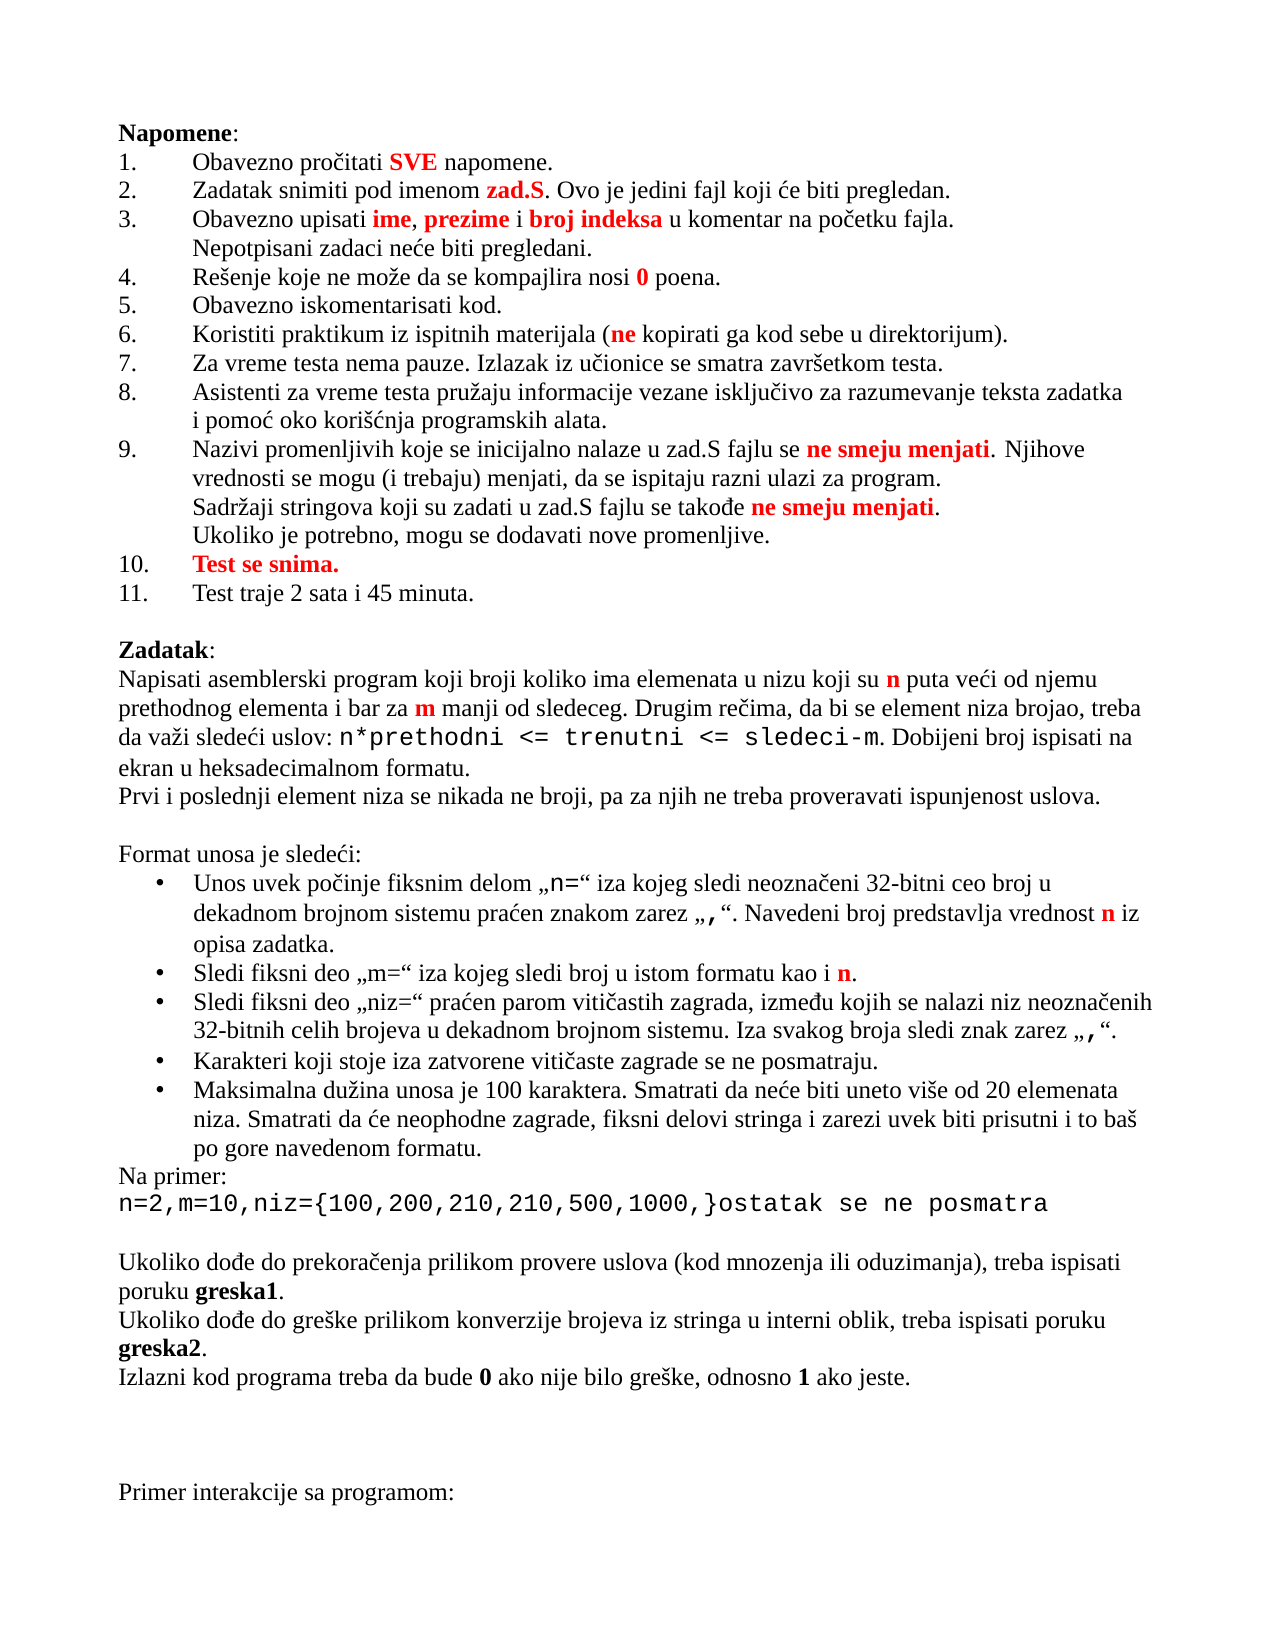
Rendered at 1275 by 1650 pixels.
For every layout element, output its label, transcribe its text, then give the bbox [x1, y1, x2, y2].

text Nepotpisani zadaci neće biti pregledani. [118, 233, 1157, 262]
text Prvi i poslednji element niza se nikada ne broji, pa za njih ne treba proveravati ispunjenost uslova. [118, 781, 1157, 810]
text Izlazni kod programa treba da bude 0 ako nije bilo greške, odnosno 1 ako jeste. [118, 1362, 1157, 1391]
list Unos uvek počinje fiksnim delom „n=“ iza kojeg sledi neoznačeni 32-bitni ceo broj u dekadnom brojnom sistemu praćen znakom zarez „,“. Navedeni broj predstavlja vrednost n iz opisa zadatka. [156, 868, 1157, 958]
text 8. Asistenti za vreme testa pružaju informacije vezane isključivo za razumevanje teksta zadatka i pomoć oko korišćnja programskih alata. [118, 377, 1157, 434]
text 3. Obavezno upisati ime, prezime i broj indeksa u komentar na početku fajla. [118, 204, 1157, 233]
text 1. Obavezno pročitati SVE napomene. [118, 147, 1157, 176]
text Zadatak: [118, 636, 1157, 664]
text Ukoliko dođe do greške prilikom konverzije brojeva iz stringa u interni oblik, treba ispisati poruku greska2. [118, 1305, 1157, 1362]
text 5. Obavezno iskomentarisati kod. [118, 291, 1157, 319]
text Ukoliko dođe do prekoračenja prilikom provere uslova (kod mnozenja ili oduzimanja), treba ispisati poruku greska1. [118, 1247, 1157, 1305]
text 11. Test traje 2 sata i 45 minuta. [118, 578, 1157, 607]
text Na primer: [118, 1161, 1157, 1190]
text 6. Koristiti praktikum iz ispitnih materijala (ne kopirati ga kod sebe u direktorijum). [118, 319, 1157, 348]
text Format unosa je sledeći: [118, 839, 1157, 868]
text 9. Nazivi promenljivih koje se inicijalno nalaze u zad.S fajlu se ne smeju menjati. Njihove vrednosti se mogu (i trebaju) menjati, da se ispitaju razni ulazi za program. [118, 434, 1157, 492]
text 10. Test se snima. [118, 549, 1157, 578]
list Karakteri koji stoje iza zatvorene vitičaste zagrade se ne posmatraju. [156, 1046, 1157, 1075]
text Sadržaji stringova koji su zadati u zad.S fajlu se takođe ne smeju menjati. [118, 492, 1157, 521]
text Napisati asemblerski program koji broji koliko ima elemenata u nizu koji su n puta veći od njemu prethodnog elementa i bar za m manji od sledeceg. Drugim rečima, da bi se element niza brojao, treba da važi sledeći uslov: n*prethodni <= trenutni <= sledeci-m. Dobijeni broj ispisati na ekran u heksadecimalnom formatu. [118, 664, 1157, 781]
text Napomene: [118, 118, 1157, 147]
list Sledi fiksni deo „m=“ iza kojeg sledi broj u istom formatu kao i n. [156, 958, 1157, 987]
text Ukoliko je potrebno, mogu se dodavati nove promenljive. [118, 521, 1157, 549]
text Primer interakcije sa programom: [118, 1477, 1157, 1506]
text 4. Rešenje koje ne može da se kompajlira nosi 0 poena. [118, 262, 1157, 291]
list Sledi fiksni deo „niz=“ praćen parom vitičastih zagrada, između kojih se nalazi niz neoznačenih 32‑bitnih celih brojeva u dekadnom brojnom sistemu. Iza svakog broja sledi znak zarez „,“. [156, 987, 1157, 1046]
text 7. Za vreme testa nema pauze. Izlazak iz učionice se smatra završetkom testa. [118, 348, 1157, 377]
list Maksimalna dužina unosa je 100 karaktera. Smatrati da neće biti uneto više od 20 elemenata niza. Smatrati da će neophodne zagrade, fiksni delovi stringa i zarezi uvek biti prisutni i to baš po gore navedenom formatu. [156, 1075, 1157, 1161]
text n=2,m=10,niz={100,200,210,210,500,1000,}ostatak se ne posmatra [118, 1190, 1157, 1218]
text 2. Zadatak snimiti pod imenom zad.S. Ovo je jedini fajl koji će biti pregledan. [118, 176, 1157, 204]
